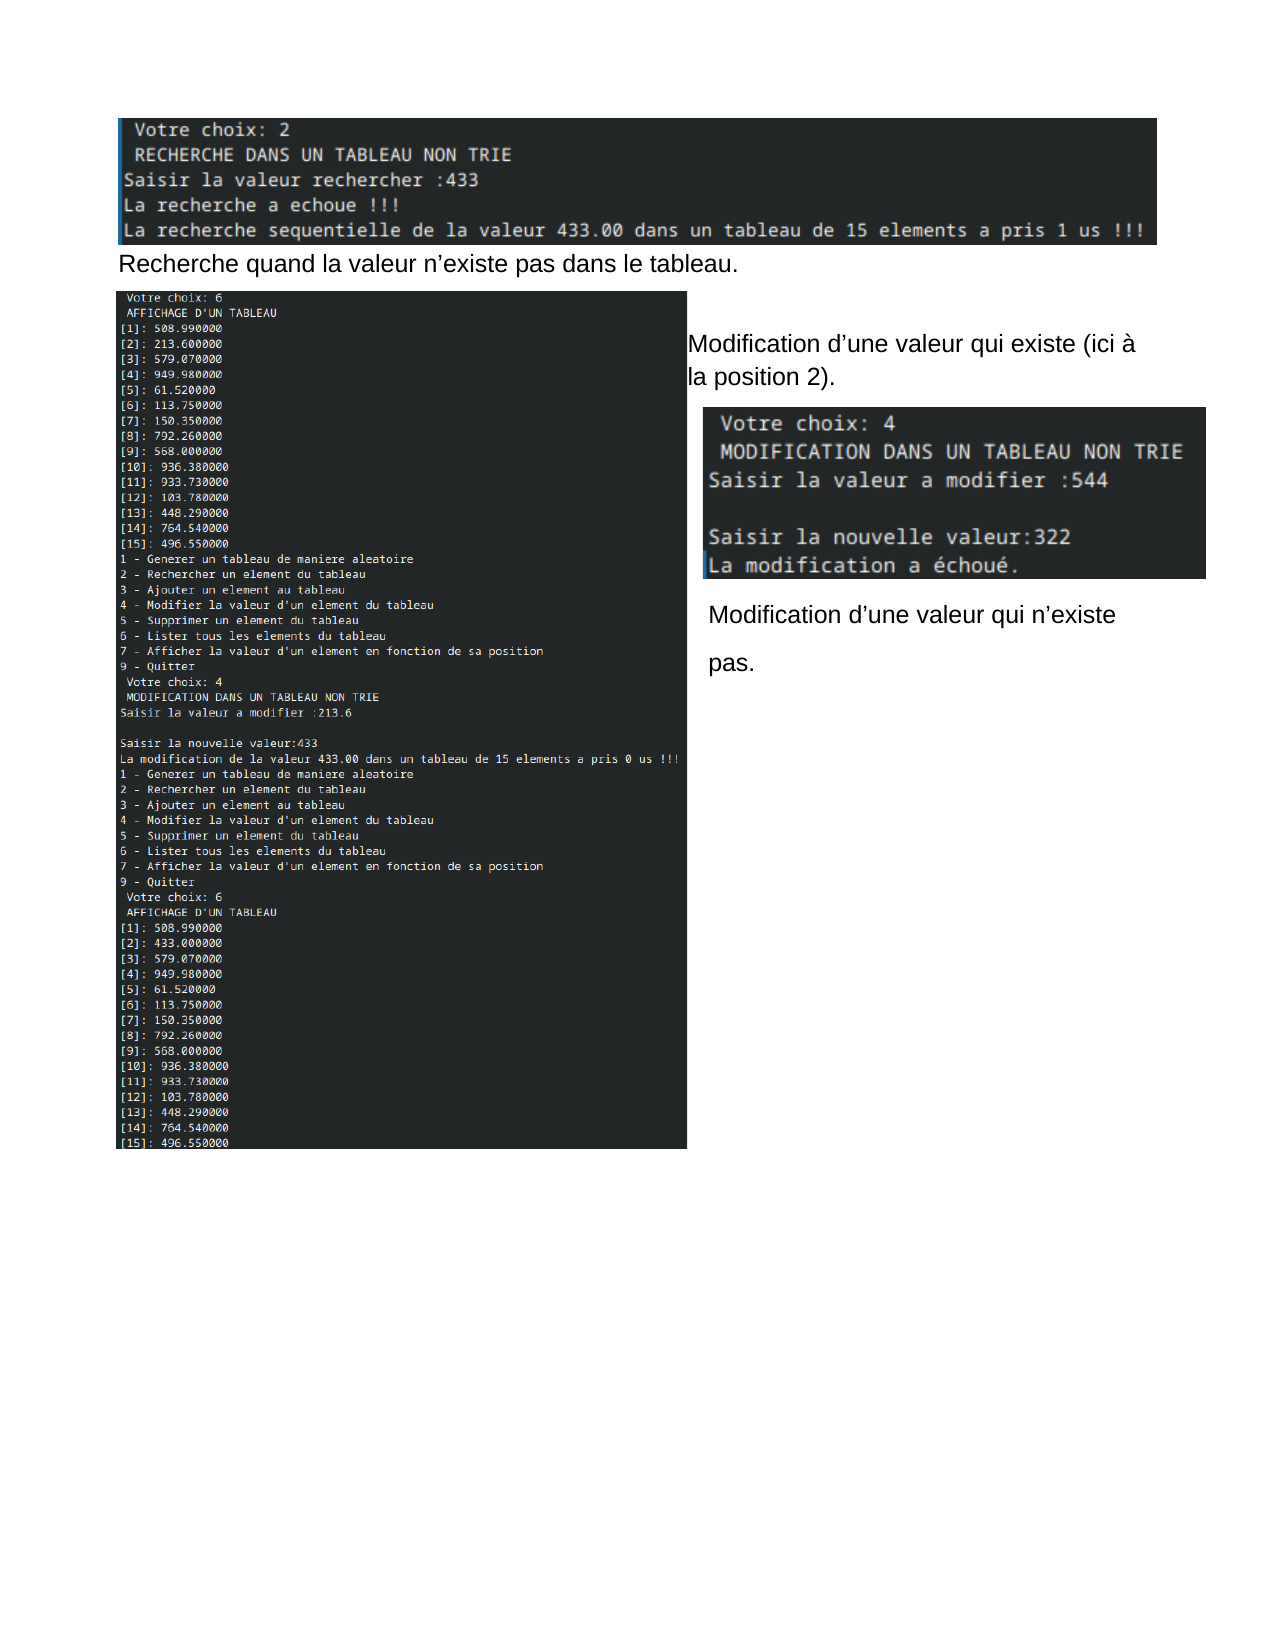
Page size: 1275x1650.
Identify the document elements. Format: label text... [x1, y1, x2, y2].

picture [116, 291, 688, 1149]
picture [118, 118, 1157, 245]
text Modification d’une valeur qui n’existe [688, 600, 1157, 629]
text Modification d’une valeur qui existe (ici à la position 2). [688, 329, 1157, 391]
text Recherche quand la valeur n’existe pas dans le tableau. [118, 245, 1157, 311]
text pas. [688, 648, 1157, 677]
picture [702, 407, 1206, 579]
